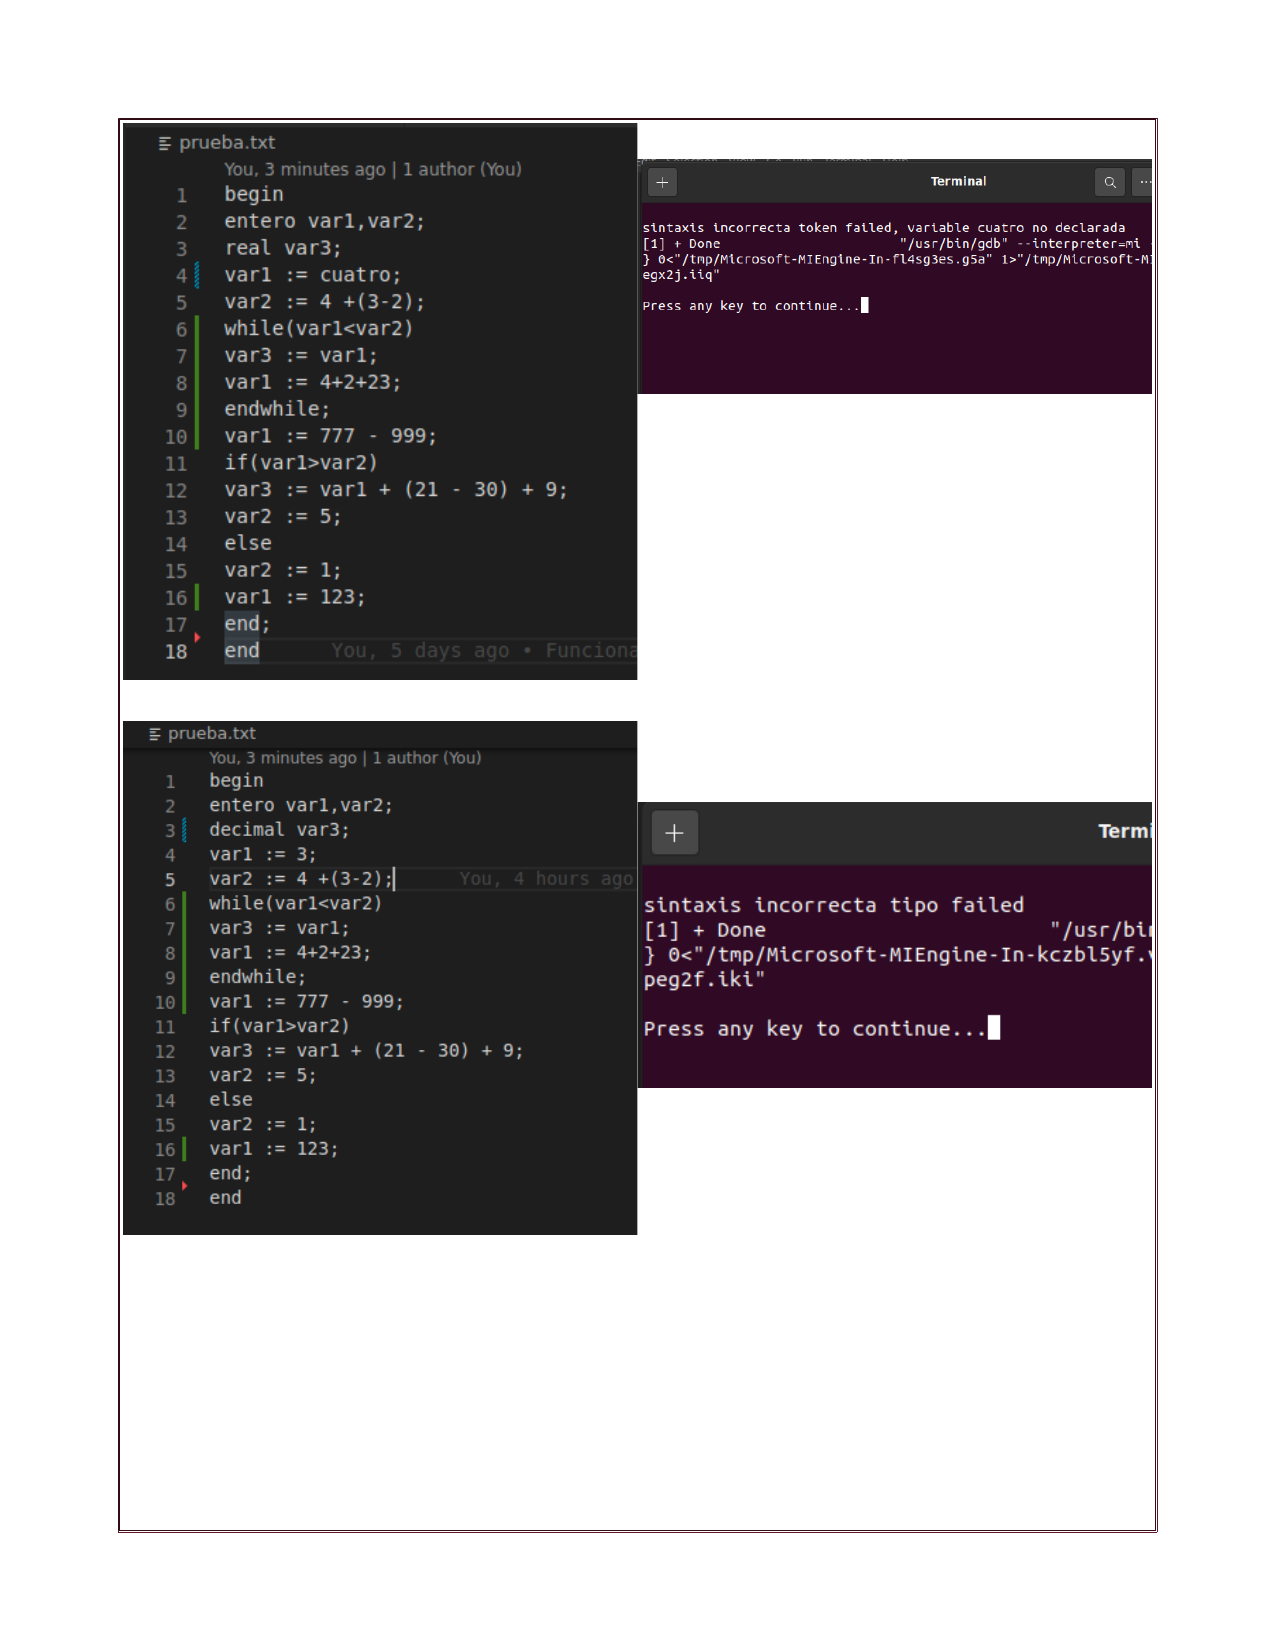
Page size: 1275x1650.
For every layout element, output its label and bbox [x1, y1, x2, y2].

table_cell [638, 1088, 1152, 1263]
table_cell [638, 123, 1152, 159]
table_cell [123, 708, 637, 721]
table_cell [123, 1235, 637, 1263]
picture [123, 123, 1152, 680]
picture [123, 721, 1152, 1235]
table_cell [638, 708, 1152, 802]
table_cell [638, 394, 1152, 708]
table_cell [123, 680, 637, 708]
